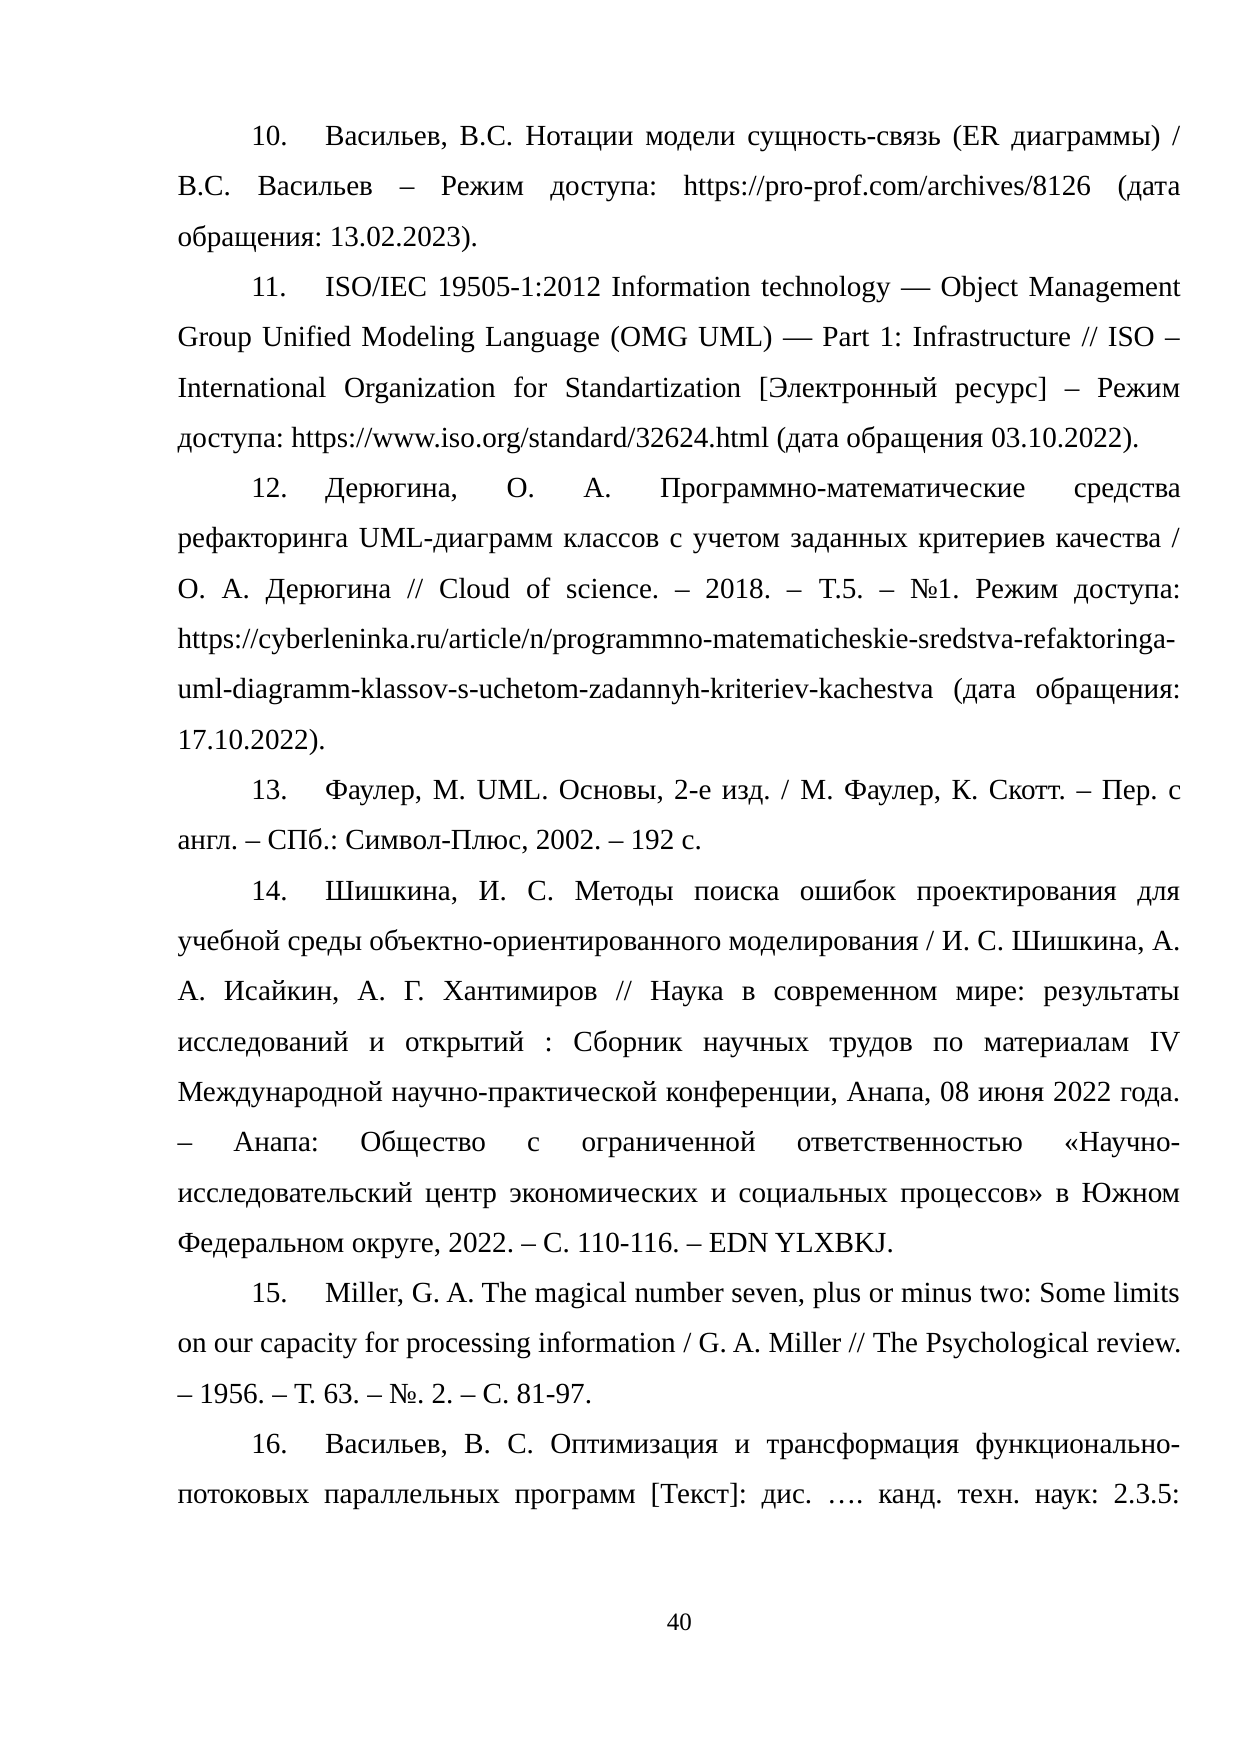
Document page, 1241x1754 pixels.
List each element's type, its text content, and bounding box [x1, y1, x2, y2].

list Васильев, В. С. Оптимизация и трансформация функционально-потоковых параллельных программ [Текст]: дис. …. канд. техн. наук: 2.3.5: [177, 1426, 1181, 1510]
list ISO/IEC 19505-1:2012 Information technology — Object Management Group Unified Modeling Language (OMG UML) — Part 1: Infrastructure // ISO – International Organization for Standartization [Электронный ресурс] – Режим доступа: https://www.iso.org/standard/32624.html (дата обращения 03.10.2022). [177, 269, 1181, 453]
list Шишкина, И. С. Методы поиска ошибок проектирования для учебной среды объектно-ориентированного моделирования / И. С. Шишкина, А. А. Исайкин, А. Г. Хантимиров // Наука в современном мире: результаты исследований и открытий : Сборник научных трудов по материалам IV Международной научно-практической конференции, Анапа, 08 июня 2022 года. – Анапа: Общество с ограниченной ответственностью «Научно-исследовательский центр экономических и социальных процессов» в Южном Федеральном округе, 2022. – С. 110-116. – EDN YLXBKJ. [177, 873, 1181, 1258]
list Васильев, В.С. Нотации модели сущность-связь (ER диаграммы) / В.С. Васильев – Режим доступа: https://pro-prof.com/archives/8126 (дата обращения: 13.02.2023). [177, 118, 1181, 252]
list Фаулер, М. UML. Основы, 2-е изд. / М. Фаулер, К. Скотт. – Пер. с англ. – СПб.: Символ-Плюс, 2002. – 192 с. [177, 772, 1181, 856]
list Дерюгина, О. А. Программно-математические средства рефакторинга UML-диаграмм классов с учетом заданных критериев качества / О. А. Дерюгина // Cloud of science. – 2018. – T.5. – №1. Режим доступа: https://cyberleninka.ru/article/n/programmno-matematicheskie-sredstva-refaktoringa-uml-diagramm-klassov-s-uchetom-zadannyh-kriteriev-kachestva (дата обращения: 17.10.2022). [177, 470, 1181, 755]
list Miller, G. A. The magical number seven, plus or minus two: Some limits on our capacity for processing information / G. A. Miller // The Psychological review. – 1956. – Т. 63. – №. 2. – С. 81-97. [177, 1275, 1181, 1409]
